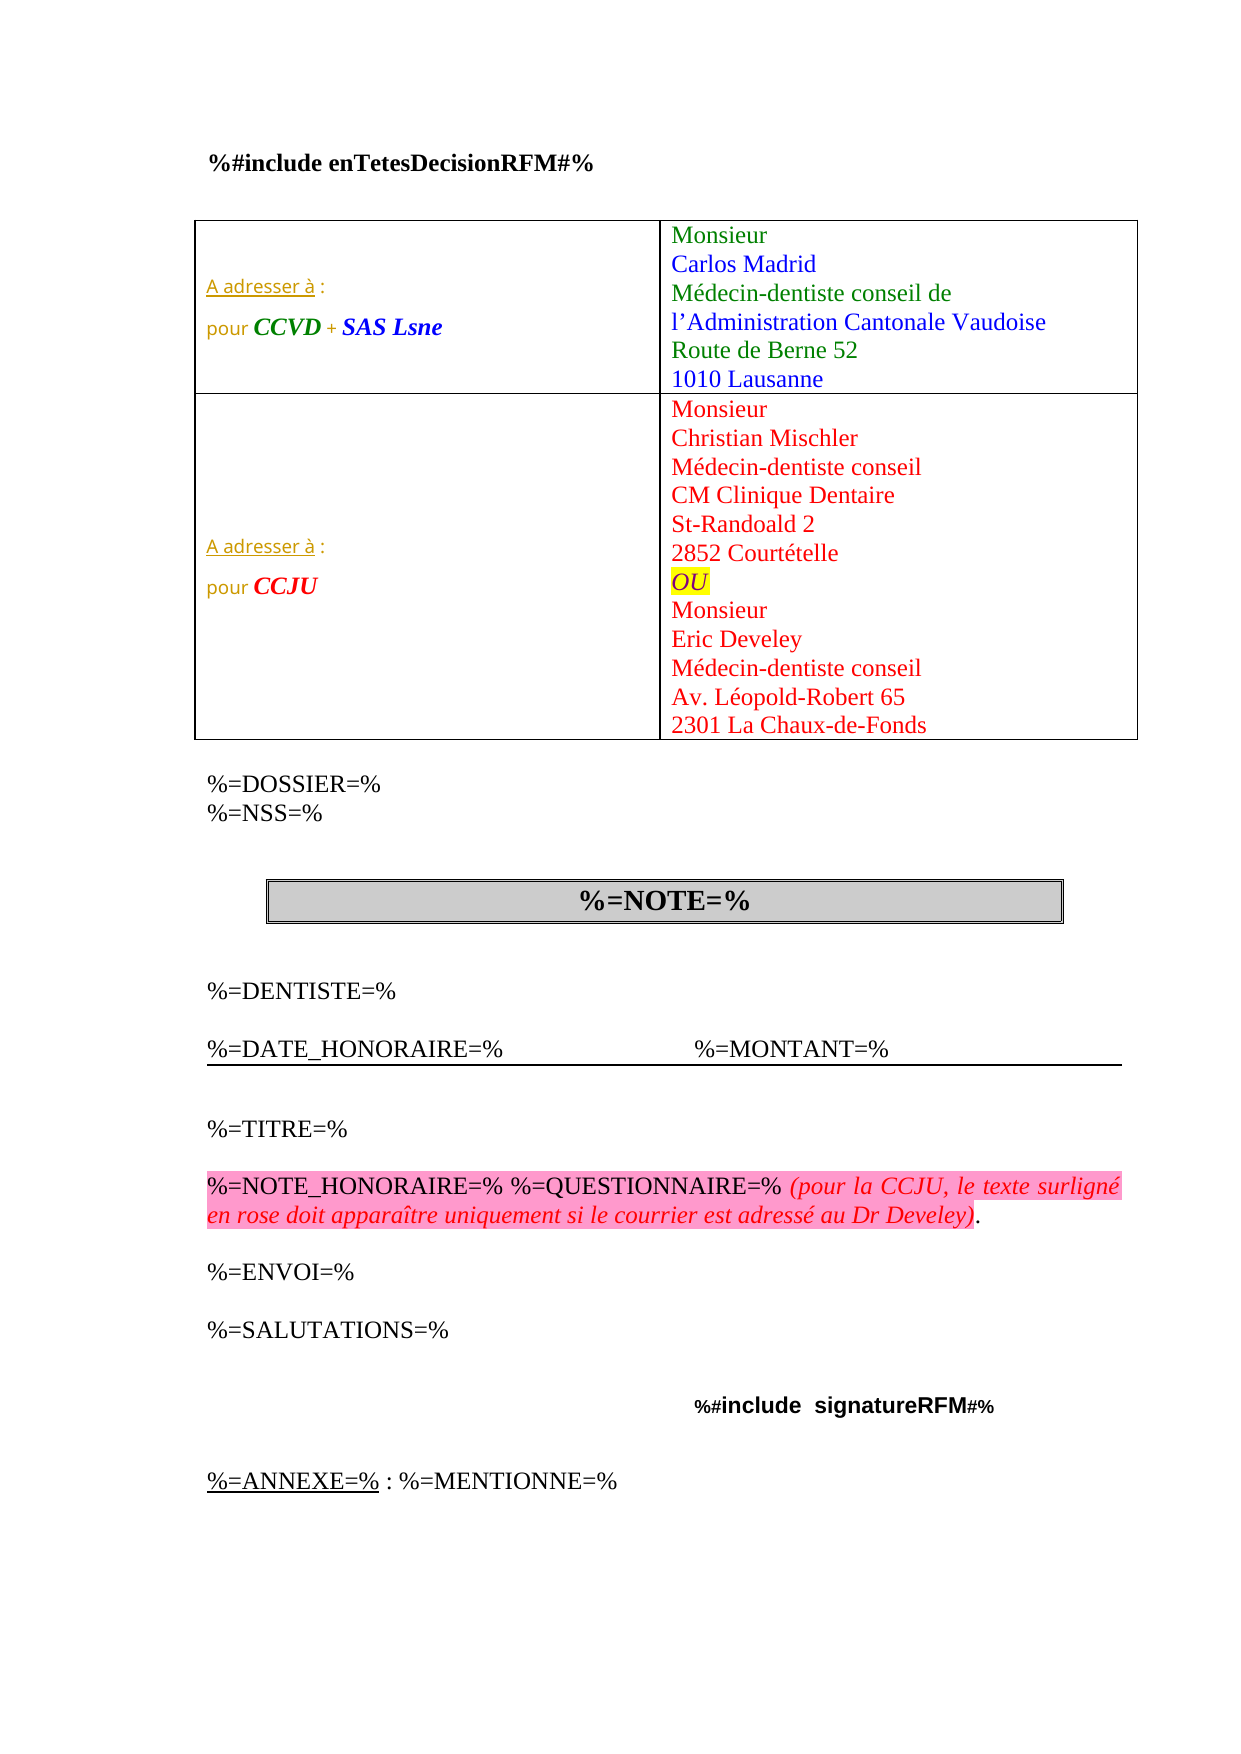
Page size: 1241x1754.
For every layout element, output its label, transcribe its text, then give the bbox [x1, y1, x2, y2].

text %=ENVOI=% [207, 1257, 1122, 1286]
text %=DENTISTE=% [207, 976, 1122, 1005]
table_header A adresser à : pour CCVD + SAS Lsne [196, 221, 659, 393]
text %#include enTetesDecisionRFM#% [207, 148, 1122, 176]
text %=NOTE=% [267, 880, 1063, 923]
text %=DATE_HONORAIRE=% %=MONTANT=% [207, 1034, 1122, 1064]
text %#include signatureRFM#% [207, 1392, 1122, 1418]
text %=NSS=% [207, 798, 1004, 826]
text %=ANNEXE=% : %=MENTIONNE=% [207, 1466, 1122, 1495]
table_header Monsieur Carlos Madrid Médecin-dentiste conseil de l’Administration Cantonale Vaudoise Route de Berne 52 1010 Lausanne [661, 221, 1137, 393]
text %=NOTE_HONORAIRE=% %=QUESTIONNAIRE=% (pour la CCJU, le texte surligné en rose doit apparaître uniquement si le courrier est adressé au Dr Develey). [207, 1171, 1122, 1229]
text %=SALUTATIONS=% [207, 1315, 1122, 1344]
text %=TITRE=% [207, 1114, 1122, 1142]
table_cell Monsieur Christian Mischler Médecin-dentiste conseil CM Clinique Dentaire St-Randoald 2 2852 Courtételle ou Monsieur Eric Develey Médecin-dentiste conseil Av. Léopold-Robert 65 2301 La Chaux-de-Fonds [661, 394, 1137, 739]
table_cell A adresser à : pour CCJU [196, 394, 659, 739]
text %=DOSSIER=% [207, 769, 1122, 798]
